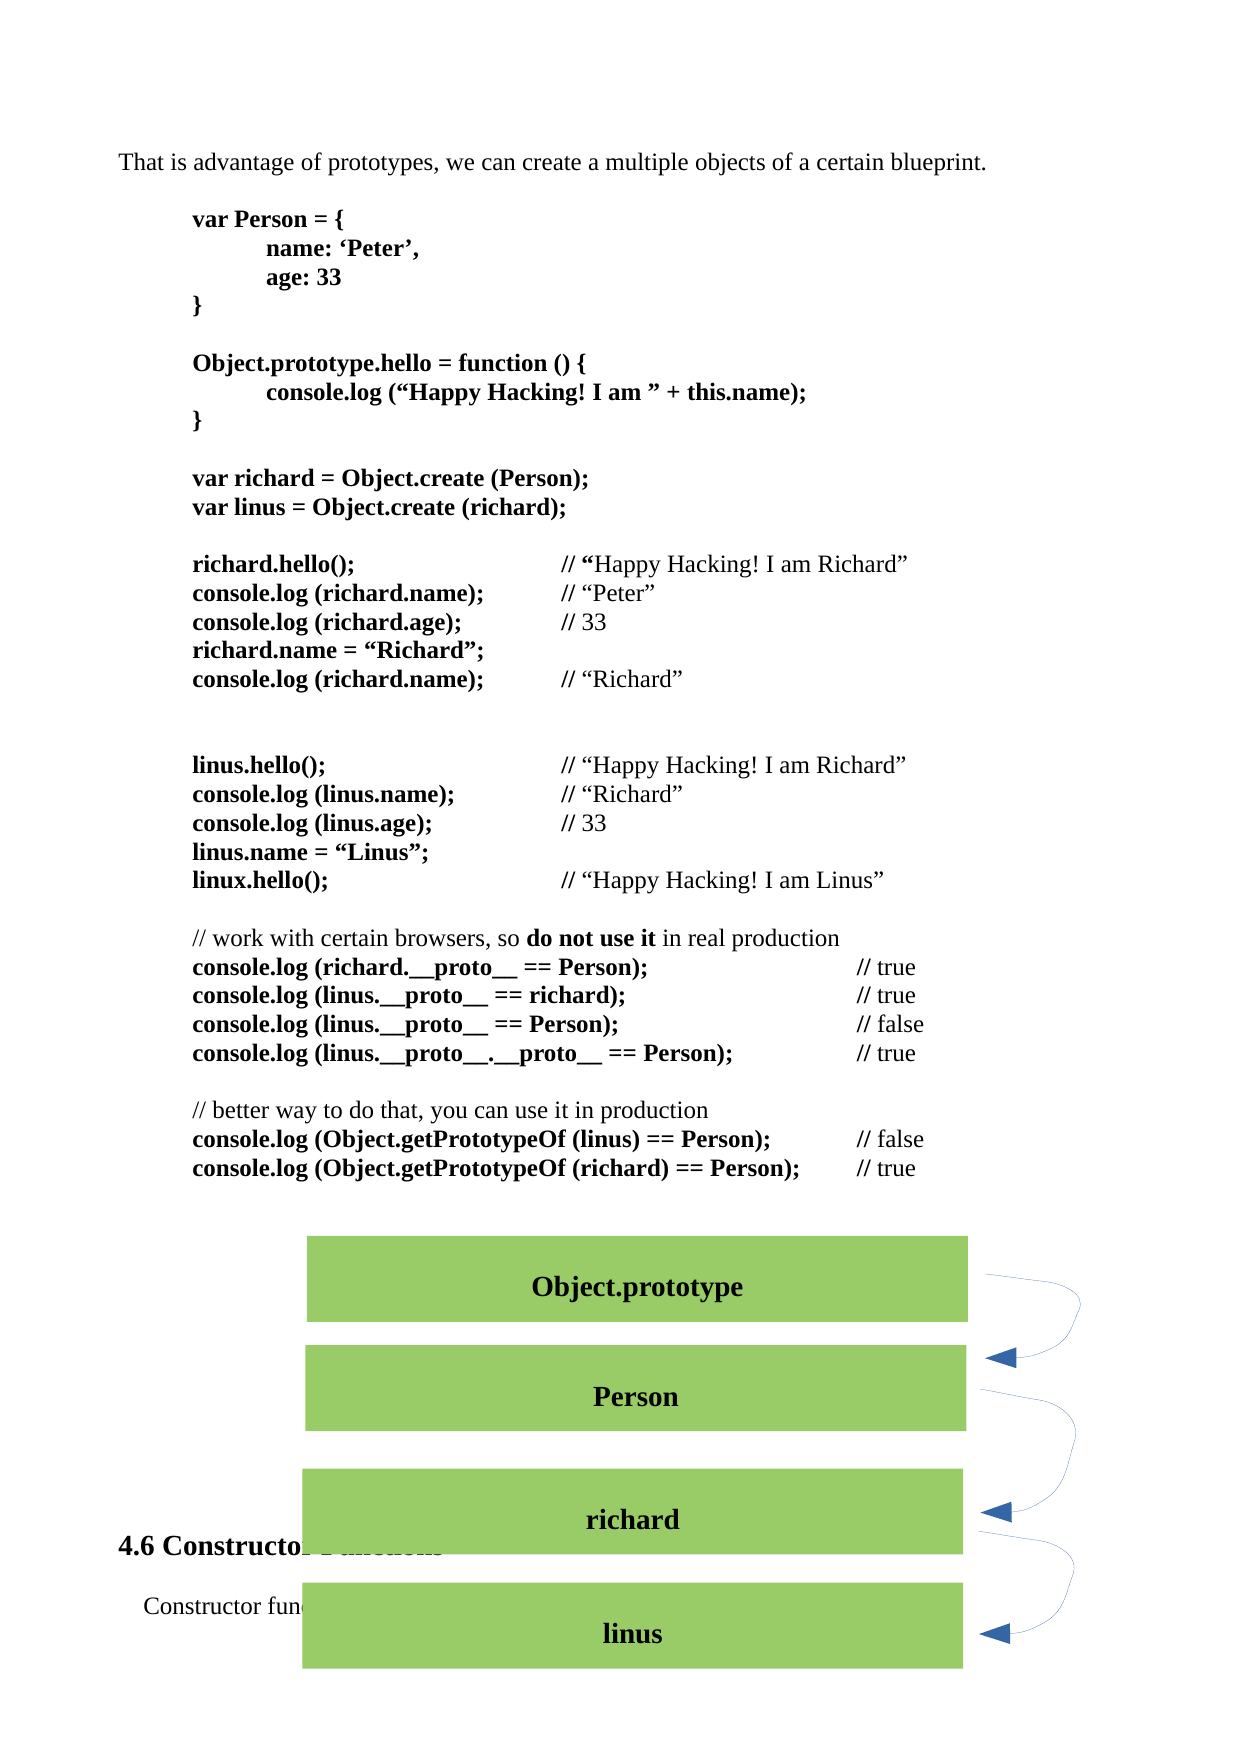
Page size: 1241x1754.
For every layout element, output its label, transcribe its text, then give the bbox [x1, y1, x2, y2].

text var linus = Object.create (richard); [118, 492, 1122, 521]
text Object.prototype.hello = function () { [118, 348, 1122, 377]
text console.log (richard.name); // “Richard” [118, 664, 1122, 693]
text console.log (richard.age); // 33 [118, 607, 1122, 636]
text age: 33 [118, 262, 1122, 291]
text name: ‘Peter’, [118, 233, 1122, 262]
text console.log (linus.__proto__ == richard); // true [118, 981, 1122, 1009]
text // work with certain browsers, so do not use it in real production [118, 923, 1122, 952]
text var richard = Object.create (Person); [118, 463, 1122, 492]
text richard.name = “Richard”; [118, 636, 1122, 664]
text console.log (Object.getPrototypeOf (richard) == Person); // true [118, 1153, 1122, 1182]
text console.log (Object.getPrototypeOf (linus) == Person); // false [118, 1124, 1122, 1153]
text var Person = { [118, 204, 1122, 233]
text console.log (linus.__proto__ == Person); // false [118, 1009, 1122, 1038]
text linux.hello(); // “Happy Hacking! I am Linus” [118, 866, 1122, 894]
text Constructor functions allows you to create your own objects and prototypes. [964, 1591, 1066, 1619]
text console.log (“Happy Hacking! I am ” + this.name); [118, 377, 1122, 406]
text console.log (richard.__proto__ == Person); // true [118, 952, 1122, 981]
text } [118, 291, 1122, 319]
text richard.hello(); // “Happy Hacking! I am Richard” [118, 549, 1122, 578]
text Constructor functions allows you to create your own objects and prototypes. [118, 1591, 302, 1619]
text console.log (richard.name); // “Peter” [118, 578, 1122, 607]
text console.log (linus.name); // “Richard” [118, 779, 1122, 808]
text } [118, 406, 1122, 434]
text linus.hello(); // “Happy Hacking! I am Richard” [118, 751, 1122, 779]
text Constructor functions allows you to create your own objects and prototypes. [1052, 1591, 1122, 1619]
text console.log (linus.age); // 33 [118, 808, 1122, 837]
text console.log (linus.__proto__.__proto__ == Person); // true [118, 1038, 1122, 1067]
text That is advantage of prototypes, we can create a multiple objects of a certain blueprint. [118, 147, 1122, 176]
text linus.name = “Linus”; [118, 837, 1122, 866]
text 4.6 Constructor Functions [118, 1528, 1122, 1562]
text // better way to do that, you can use it in production [118, 1096, 1122, 1124]
